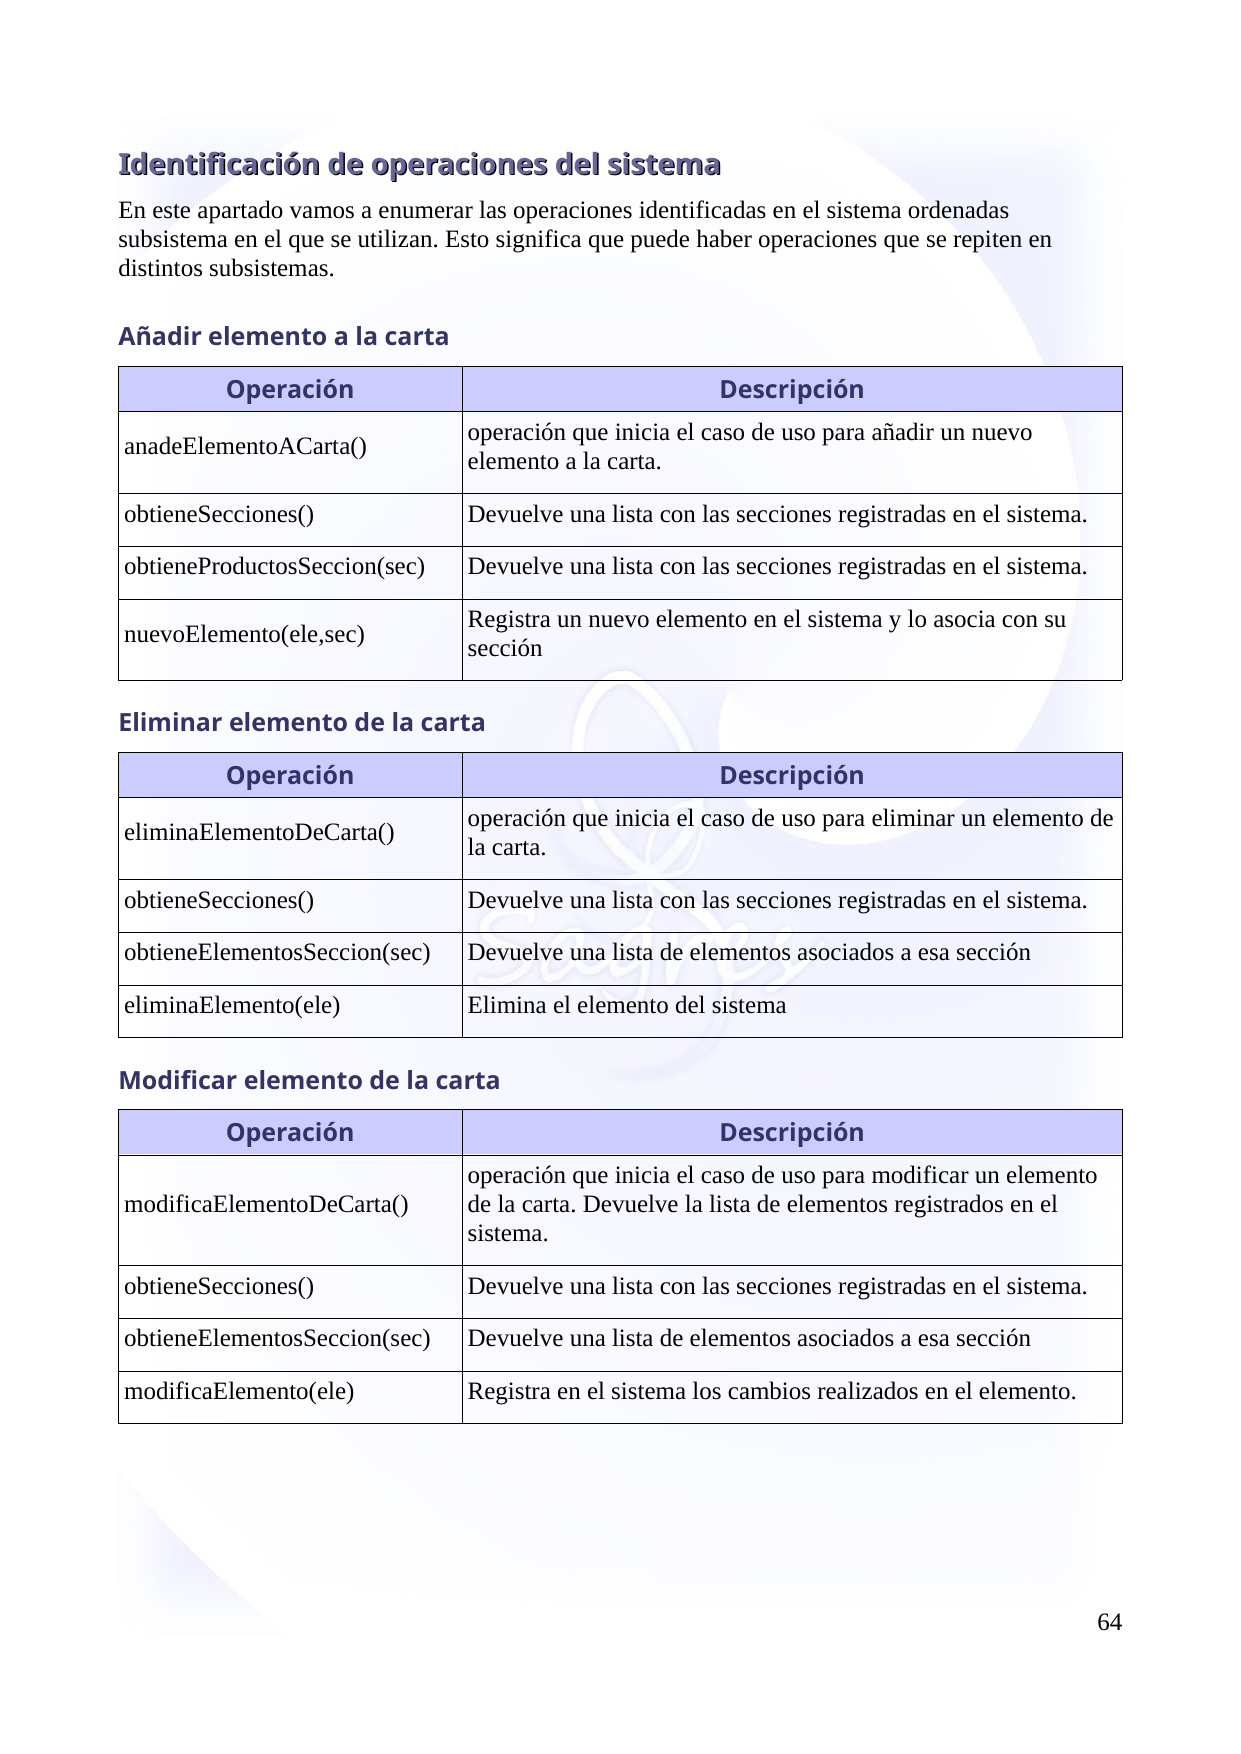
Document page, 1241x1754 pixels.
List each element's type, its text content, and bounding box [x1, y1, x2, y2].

table_header Operación [119, 367, 462, 411]
picture [118, 681, 1122, 705]
table_cell operación que inicia el caso de uso para añadir un nuevo elemento a la carta. [463, 412, 1122, 493]
table_cell obtieneProductosSeccion(sec) [119, 547, 462, 598]
table_cell Elimina el elemento del sistema [463, 986, 1122, 1037]
table_cell operación que inicia el caso de uso para eliminar un elemento de la carta. [463, 798, 1122, 879]
table_header Operación [119, 1110, 462, 1154]
table_cell Registra en el sistema los cambios realizados en el elemento. [463, 1372, 1122, 1423]
picture [118, 183, 1122, 195]
picture [118, 1424, 1122, 1636]
table_header Descripción [463, 1110, 1122, 1154]
picture [118, 353, 1122, 366]
picture [118, 282, 1122, 319]
table_cell obtieneSecciones() [119, 1266, 462, 1318]
table_cell Devuelve una lista de elementos asociados a esa sección [463, 1319, 1122, 1371]
picture [118, 118, 1122, 143]
table_cell Devuelve una lista con las secciones registradas en el sistema. [463, 880, 1122, 932]
subtitle Añadir elemento a la carta [118, 319, 1122, 353]
table_header Descripción [463, 753, 1122, 797]
subtitle Modificar elemento de la carta [118, 1062, 1122, 1096]
table_header Descripción [463, 367, 1122, 411]
table_cell Devuelve una lista de elementos asociados a esa sección [463, 933, 1122, 984]
table_cell Devuelve una lista con las secciones registradas en el sistema. [463, 547, 1122, 598]
table_cell modificaElementoDeCarta() [119, 1156, 462, 1265]
subtitle Identificación de operaciones del sistema [118, 143, 1122, 183]
table_cell eliminaElemento(ele) [119, 986, 462, 1037]
table_cell modificaElemento(ele) [119, 1372, 462, 1423]
table_cell operación que inicia el caso de uso para modificar un elemento de la carta. Devuelve la lista de elementos registrados en el sistema. [463, 1156, 1122, 1265]
table_cell eliminaElementoDeCarta() [119, 798, 462, 879]
table_cell nuevoElemento(ele,sec) [119, 600, 462, 680]
picture [118, 1096, 1122, 1109]
picture [118, 1038, 1122, 1062]
text En este apartado vamos a enumerar las operaciones identificadas en el sistema ordenadas subsistema en el que se utilizan. Esto significa que puede haber operaciones que se repiten en distintos subsistemas. [118, 195, 1122, 282]
table_cell obtieneSecciones() [119, 494, 462, 546]
table_cell obtieneElementosSeccion(sec) [119, 933, 462, 984]
table_cell Registra un nuevo elemento en el sistema y lo asocia con su sección [463, 600, 1122, 680]
picture [118, 739, 1122, 752]
subtitle Eliminar elemento de la carta [118, 705, 1122, 739]
table_cell Devuelve una lista con las secciones registradas en el sistema. [463, 1266, 1122, 1318]
table_header Operación [119, 753, 462, 797]
table_cell obtieneSecciones() [119, 880, 462, 932]
table_cell obtieneElementosSeccion(sec) [119, 1319, 462, 1371]
table_cell Devuelve una lista con las secciones registradas en el sistema. [463, 494, 1122, 546]
table_cell anadeElementoACarta() [119, 412, 462, 493]
